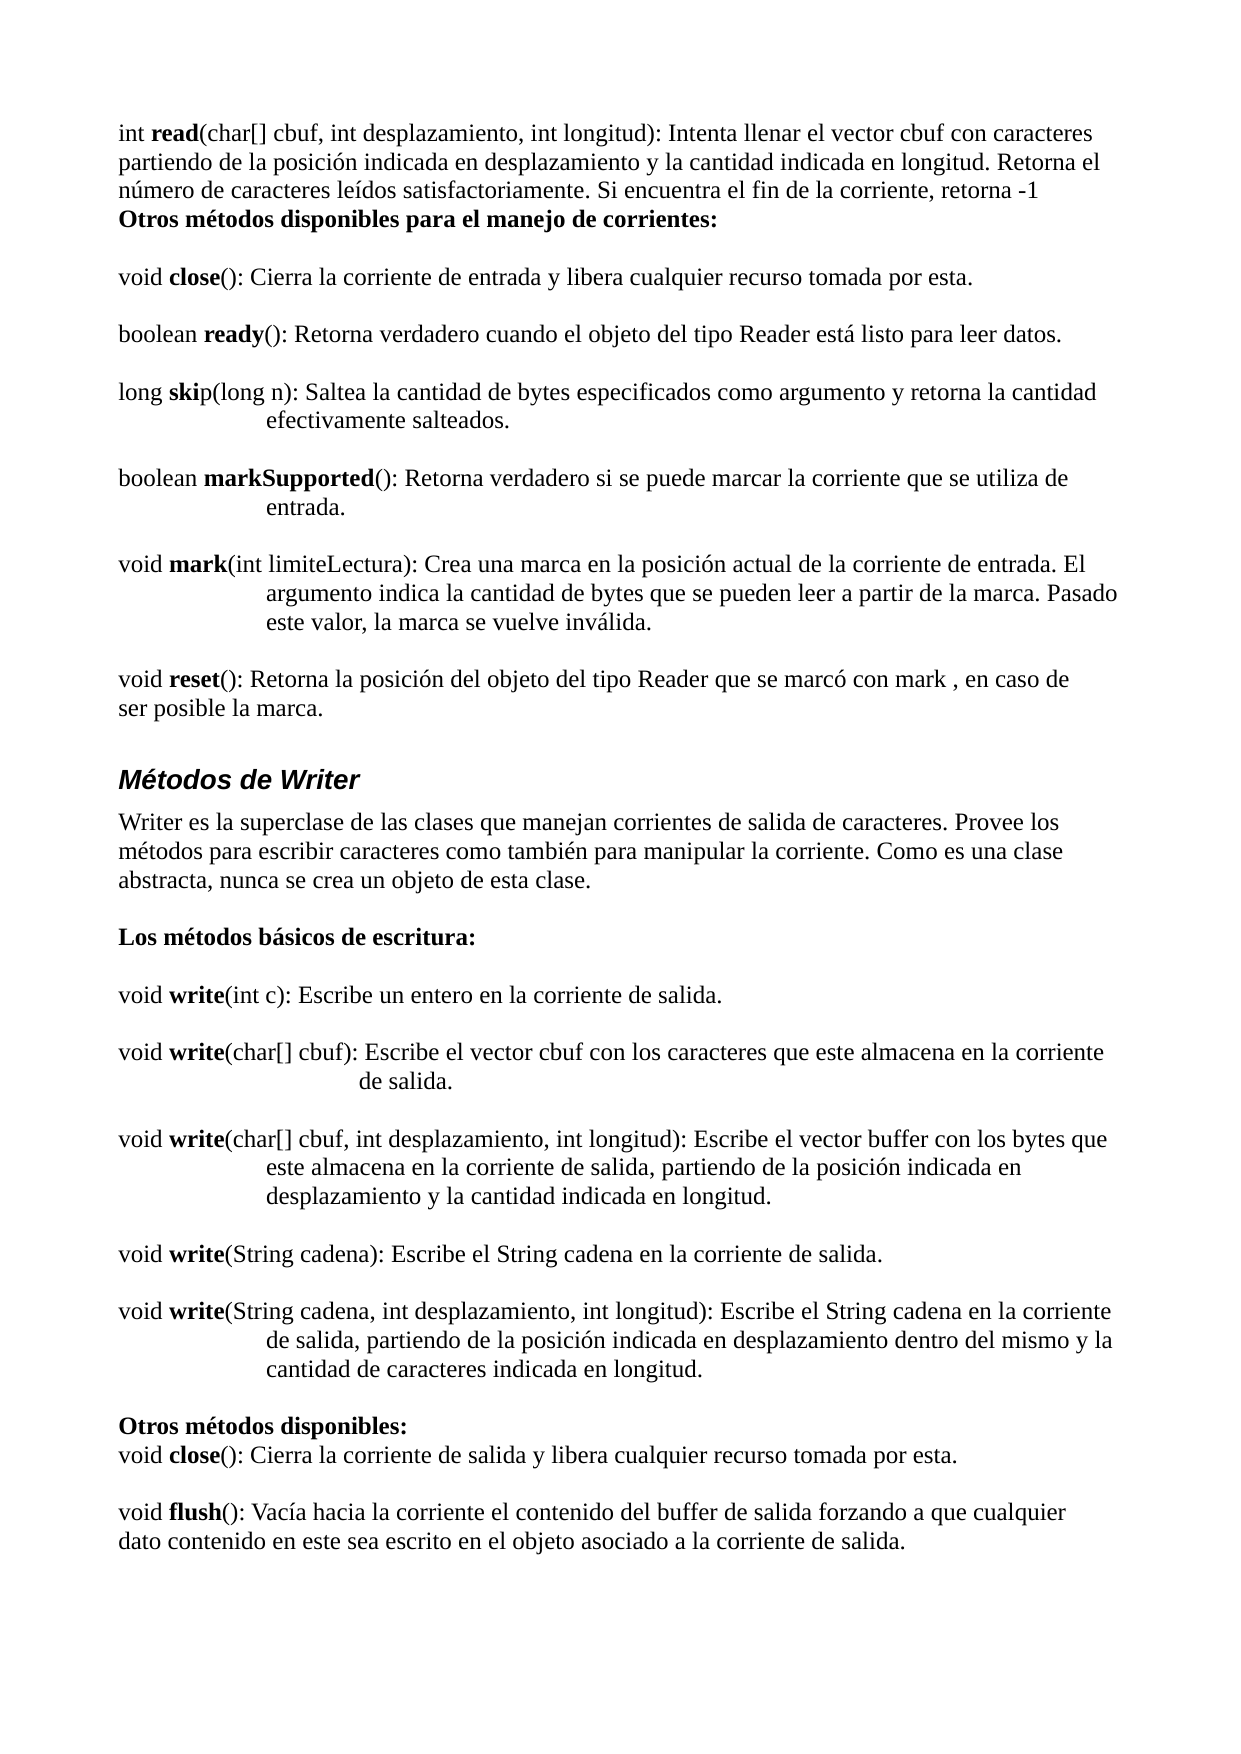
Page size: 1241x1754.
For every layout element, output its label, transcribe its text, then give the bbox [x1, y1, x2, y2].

text void write(String cadena, int desplazamiento, int longitud): Escribe el String cadena en la corriente de salida, partiendo de la posición indicada en desplazamiento dentro del mismo y la cantidad de caracteres indicada en longitud. [118, 1296, 1122, 1382]
text void write(String cadena): Escribe el String cadena en la corriente de salida. [118, 1239, 1122, 1267]
text void close(): Cierra la corriente de entrada y libera cualquier recurso tomada por esta. [118, 262, 1122, 291]
subtitle Métodos de Writer [118, 763, 1122, 795]
text void write(char[] cbuf, int desplazamiento, int longitud): Escribe el vector buffer con los bytes que este almacena en la corriente de salida, partiendo de la posición indicada en desplazamiento y la cantidad indicada en longitud. [118, 1124, 1122, 1210]
text long skip(long n): Saltea la cantidad de bytes especificados como argumento y retorna la cantidad [118, 377, 1122, 406]
text Writer es la superclase de las clases que manejan corrientes de salida de caracteres. Provee los [118, 807, 1122, 836]
text void write(int c): Escribe un entero en la corriente de salida. [118, 980, 1122, 1009]
text efectivamente salteados. [118, 406, 1122, 434]
text boolean markSupported(): Retorna verdadero si se puede marcar la corriente que se utiliza de entrada. [118, 463, 1122, 521]
text abstracta, nunca se crea un objeto de esta clase. [118, 865, 1122, 894]
text void close(): Cierra la corriente de salida y libera cualquier recurso tomada por esta. [118, 1440, 1122, 1469]
text void reset(): Retorna la posición del objeto del tipo Reader que se marcó con mark , en caso de [118, 664, 1122, 693]
text Otros métodos disponibles para el manejo de corrientes: [118, 204, 1122, 233]
text Otros métodos disponibles: [118, 1411, 1122, 1440]
text void flush(): Vacía hacia la corriente el contenido del buffer de salida forzando a que cualquier [118, 1497, 1122, 1526]
text métodos para escribir caracteres como también para manipular la corriente. Como es una clase [118, 836, 1122, 865]
text Los métodos básicos de escritura: [118, 922, 1122, 951]
text int read(char[] cbuf, int desplazamiento, int longitud): Intenta llenar el vector cbuf con caracteres partiendo de la posición indicada en desplazamiento y la cantidad indicada en longitud. Retorna el número de caracteres leídos satisfactoriamente. Si encuentra el fin de la corriente, retorna -1 [118, 118, 1122, 204]
text dato contenido en este sea escrito en el objeto asociado a la corriente de salida. [118, 1526, 1122, 1555]
text boolean ready(): Retorna verdadero cuando el objeto del tipo Reader está listo para leer datos. [118, 319, 1122, 348]
text void write(char[] cbuf): Escribe el vector cbuf con los caracteres que este almacena en la corriente de salida. [118, 1037, 1122, 1095]
text void mark(int limiteLectura): Crea una marca en la posición actual de la corriente de entrada. El argumento indica la cantidad de bytes que se pueden leer a partir de la marca. Pasado este valor, la marca se vuelve inválida. [118, 549, 1122, 636]
text ser posible la marca. [118, 693, 1122, 722]
